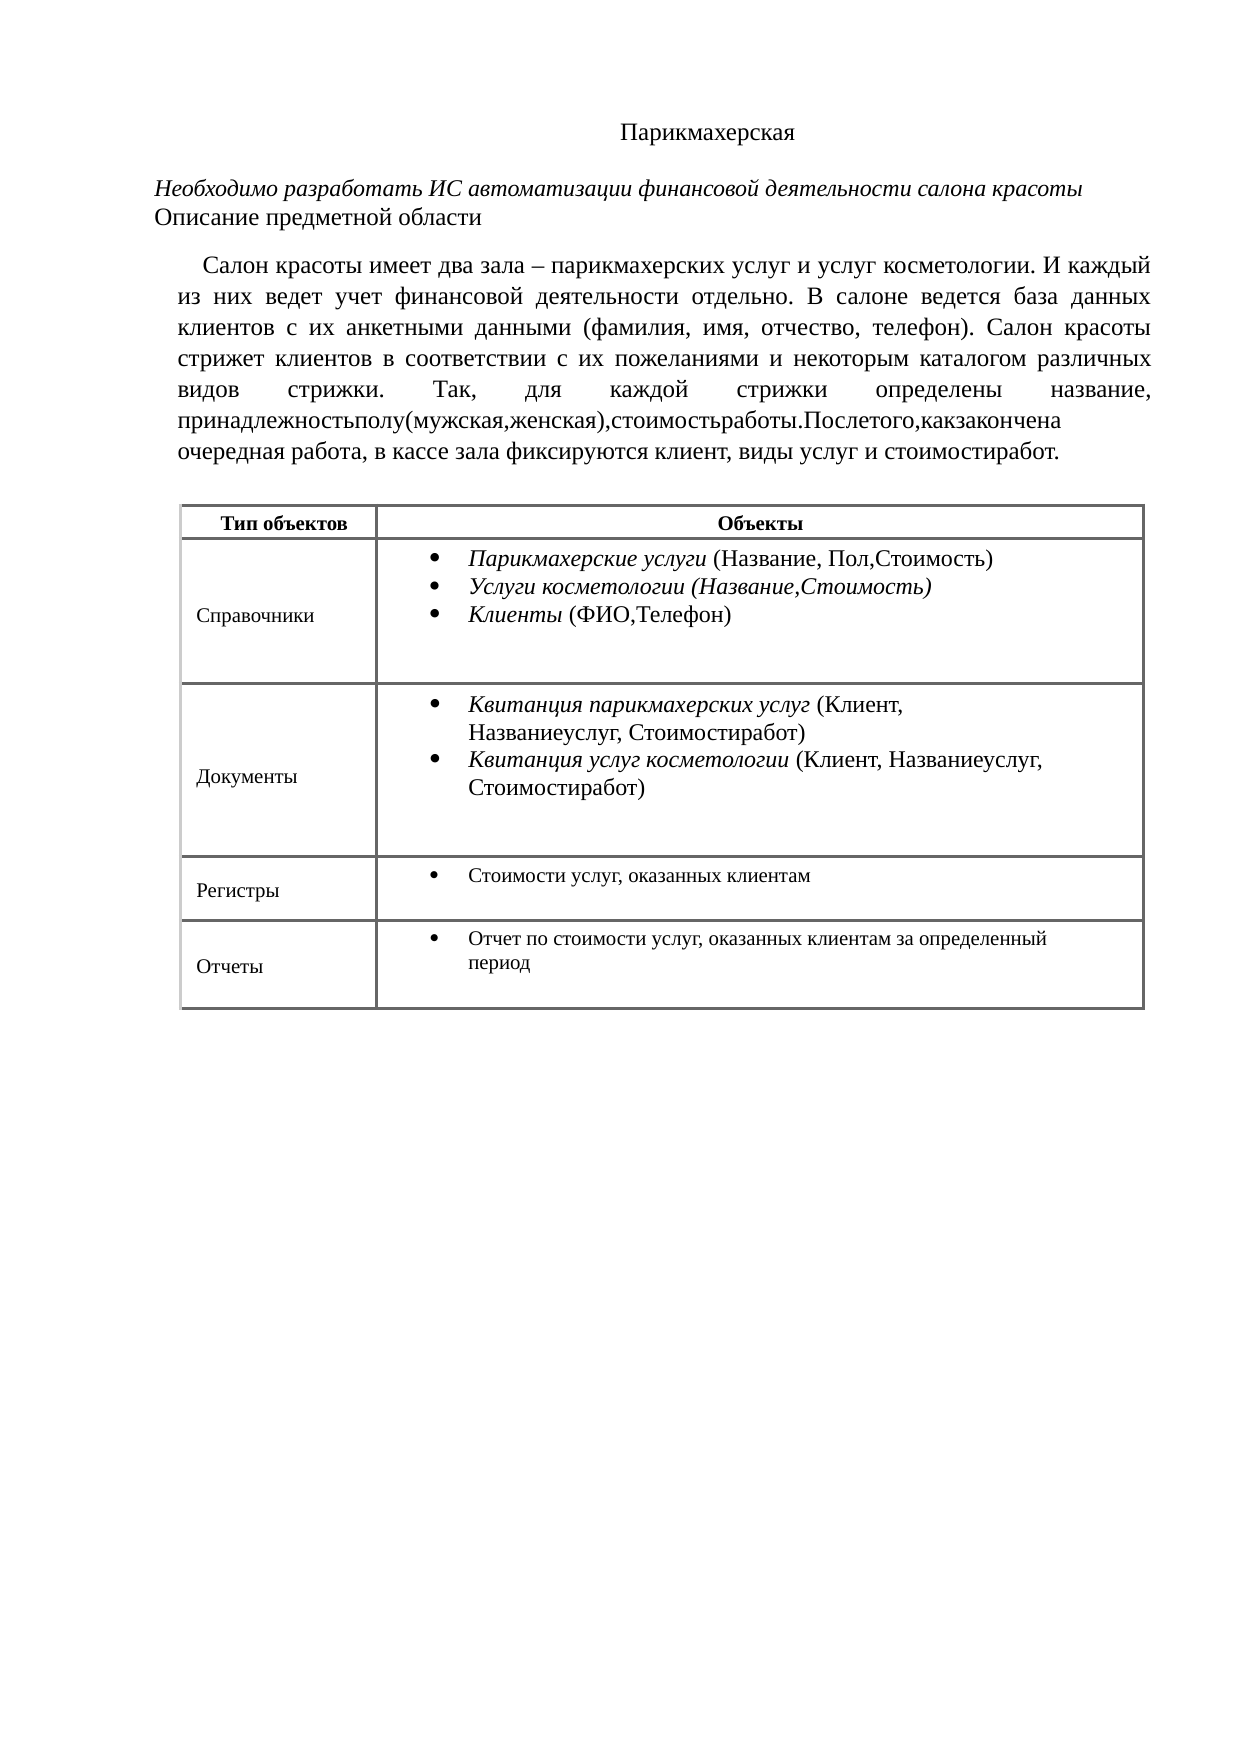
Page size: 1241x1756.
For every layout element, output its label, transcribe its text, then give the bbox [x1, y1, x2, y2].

table_cell Стоимости услуг, оказанных клиентам [378, 858, 1142, 919]
table_cell Квитанция парикмахерских услуг (Клиент, Названиеуслуг, Стоимостиработ) Квитанция услуг косметологии (Клиент, Названиеуслуг, Стоимостиработ) [378, 685, 1142, 855]
table_cell Справочники [182, 540, 375, 682]
table_header Объекты [378, 507, 1142, 537]
text Салон красоты имеет два зала – парикмахерских услуг и услуг косметологии. И каждый из них ведет учет финансовой деятельности отдельно. В салоне ведется база данных клиентов с их анкетными данными (фамилия, имя, отчество, телефон). Салон красоты стрижет клиентов в соответствии с их пожеланиями и некоторым каталогом различных видов стрижки. Так, для каждой стрижки определены название, принадлежностьполу(мужская,женская),стоимостьработы.Послетого,какзакончена очередная работа, в кассе зала фиксируются клиент, виды услуг и стоимостиработ. [177, 250, 1152, 465]
table_cell Отчет по стоимости услуг, оказанных клиентам за определенный период [378, 922, 1142, 1007]
table_cell Документы [182, 685, 375, 855]
table_cell Регистры [182, 858, 375, 919]
table_cell Отчеты [182, 922, 375, 1007]
list Парикмахерская [591, 117, 1163, 145]
table_header Тип объектов [182, 507, 375, 537]
table_cell Парикмахерские услуги (Название, Пол,Стоимость) Услуги косметологии (Название,Стоимость) Клиенты (ФИО,Телефон) [378, 540, 1142, 682]
text Описание предметной области [154, 202, 1163, 231]
list Необходимо разработать ИС автоматизации финансовой деятельности салона красоты [154, 174, 1163, 202]
